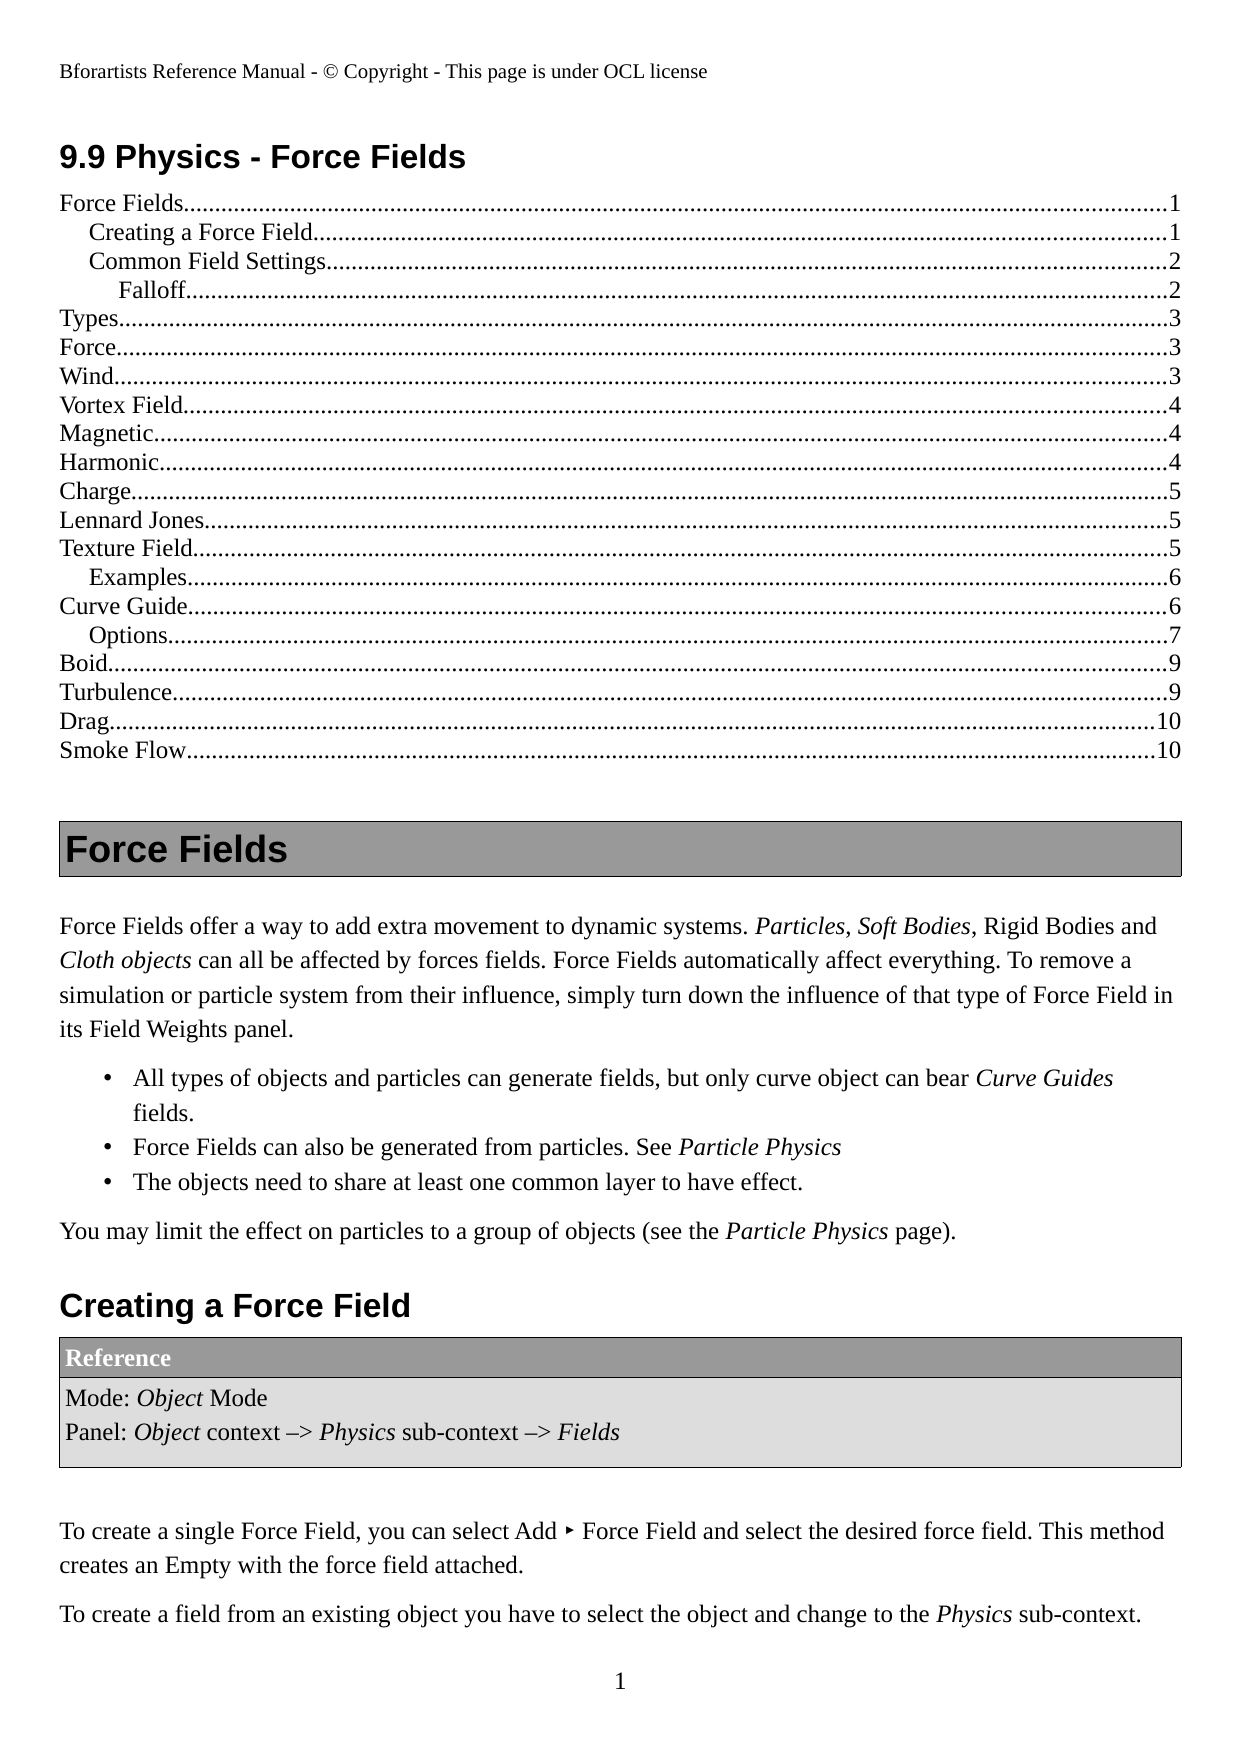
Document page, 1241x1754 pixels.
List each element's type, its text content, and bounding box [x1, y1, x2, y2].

text To create a single Force Field, you can select Add ‣ Force Field and select the desired force field. This method creates an Empty with the force field attached. [59, 1516, 1181, 1579]
subtitle Creating a Force Field [59, 1286, 1181, 1324]
text Wind 3 [59, 361, 1181, 390]
text Force Fields 1 [59, 188, 1181, 217]
text Force Fields offer a way to add extra movement to dynamic systems. Particles, Soft Bodies, Rigid Bodies and Cloth objects can all be affected by forces fields. Force Fields automatically affect everything. To remove a simulation or particle system from their influence, simply turn down the influence of that type of Force Field in its Field Weights panel. [59, 911, 1181, 1043]
text Common Field Settings 2 [88, 246, 1181, 275]
text Smoke Flow 10 [59, 735, 1181, 763]
table_header Reference [60, 1338, 1181, 1377]
table_header Force Fields [60, 822, 1181, 876]
table_cell Mode: Object Mode Panel: Object context –> Physics sub-context –> Fields [60, 1378, 1181, 1467]
text To create a field from an existing object you have to select the object and change to the Physics sub-context. [59, 1599, 1181, 1628]
text Vortex Field 4 [59, 390, 1181, 418]
text Options 7 [88, 620, 1181, 648]
text Curve Guide 6 [59, 591, 1181, 620]
text Boid 9 [59, 648, 1181, 677]
text Falloff 2 [118, 275, 1181, 303]
text Examples 6 [88, 562, 1181, 591]
text Harmonic 4 [59, 447, 1181, 476]
text Types 3 [59, 303, 1181, 332]
list Force Fields can also be generated from particles. See Particle Physics [103, 1132, 1181, 1161]
text Drag 10 [59, 706, 1181, 735]
text Charge 5 [59, 476, 1181, 505]
text Magnetic 4 [59, 418, 1181, 447]
text Turbulence 9 [59, 677, 1181, 706]
text Force 3 [59, 332, 1181, 361]
list The objects need to share at least one common layer to have effect. [103, 1167, 1181, 1196]
text You may limit the effect on particles to a group of objects (see the Particle Physics page). [59, 1216, 1181, 1244]
text Creating a Force Field 1 [88, 217, 1181, 246]
text Lennard Jones 5 [59, 505, 1181, 533]
subtitle 9.9 Physics - Force Fields [59, 138, 1181, 176]
text Texture Field 5 [59, 533, 1181, 562]
list All types of objects and particles can generate fields, but only curve object can bear Curve Guides fields. [103, 1063, 1181, 1127]
